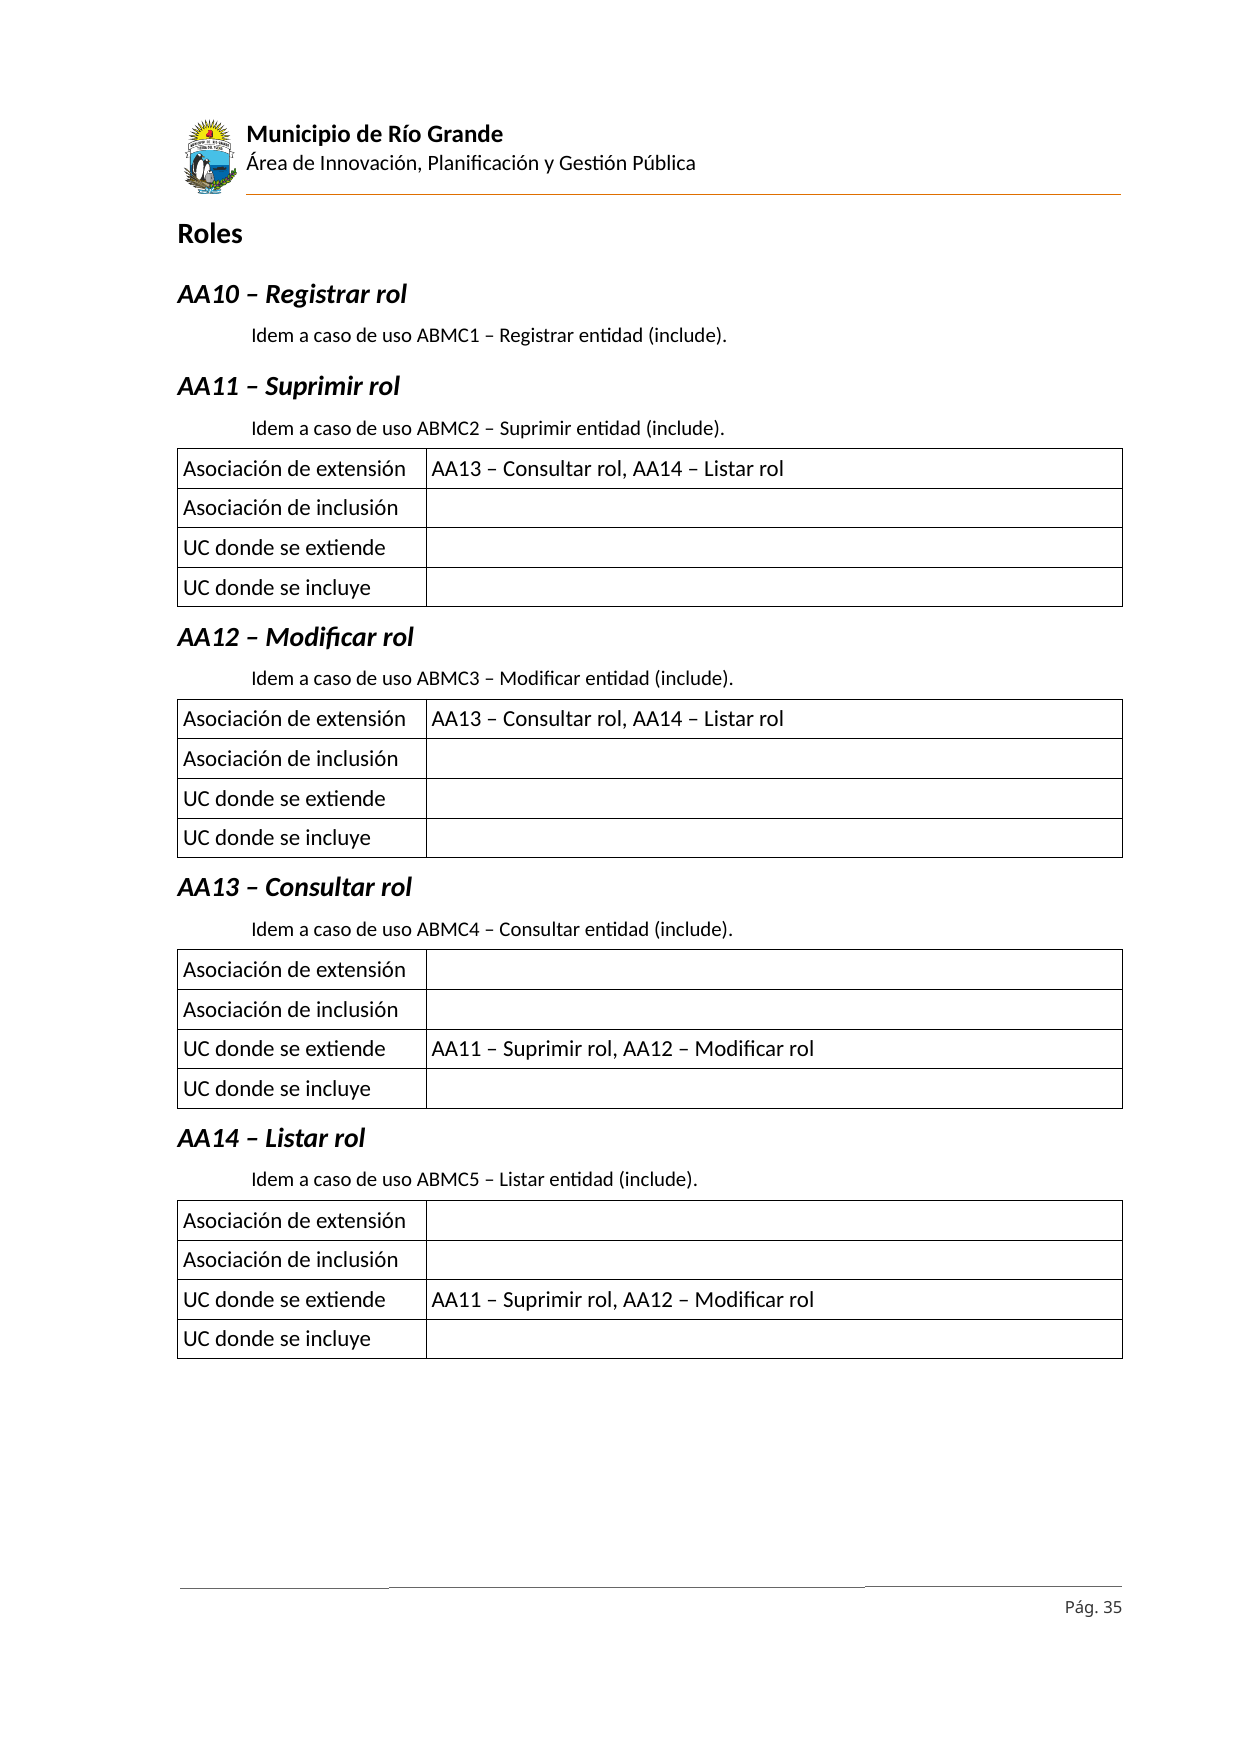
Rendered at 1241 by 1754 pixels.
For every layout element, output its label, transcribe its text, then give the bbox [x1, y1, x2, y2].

table_cell [427, 779, 1122, 817]
table_cell [427, 489, 1122, 527]
table_cell AA11 – Suprimir rol, AA12 – Modificar rol [427, 1030, 1122, 1068]
table_cell UC donde se extiende [178, 528, 426, 567]
table_cell UC donde se incluye [178, 1069, 426, 1108]
table_cell Asociación de inclusión [178, 1241, 426, 1279]
table_cell UC donde se extiende [178, 1030, 426, 1068]
table_cell Asociación de inclusión [178, 990, 426, 1028]
subtitle AA11 – Suprimir rol [177, 368, 1122, 402]
table_header Asociación de extensión [178, 950, 426, 989]
text Idem a caso de uso ABMC3 – Modificar entidad (include). [177, 665, 1122, 691]
table_cell [427, 568, 1122, 606]
table_cell [427, 819, 1122, 857]
table_cell UC donde se incluye [178, 819, 426, 857]
subtitle Roles [177, 215, 1122, 251]
table_header Asociación de extensión [178, 700, 426, 738]
table_cell [427, 1320, 1122, 1358]
table_cell [427, 1069, 1122, 1108]
table_cell Asociación de inclusión [178, 489, 426, 527]
table_header Asociación de extensión [178, 449, 426, 488]
table_header [427, 950, 1122, 989]
subtitle AA13 – Consultar rol [177, 869, 1122, 903]
table_cell Asociación de inclusión [178, 739, 426, 778]
subtitle AA10 – Registrar rol [177, 276, 1122, 310]
table_cell UC donde se extiende [178, 1280, 426, 1319]
subtitle AA12 – Modificar rol [177, 619, 1122, 653]
text Idem a caso de uso ABMC4 – Consultar entidad (include). [177, 916, 1122, 941]
table_cell [427, 739, 1122, 778]
table_header AA13 – Consultar rol, AA14 – Listar rol [427, 449, 1122, 488]
text Idem a caso de uso ABMC5 – Listar entidad (include). [177, 1167, 1122, 1192]
text Idem a caso de uso ABMC1 – Registrar entidad (include). [177, 322, 1122, 348]
table_cell [427, 1241, 1122, 1279]
table_header AA13 – Consultar rol, AA14 – Listar rol [427, 700, 1122, 738]
text Idem a caso de uso ABMC2 – Suprimir entidad (include). [177, 415, 1122, 440]
table_cell UC donde se incluye [178, 1320, 426, 1358]
table_cell [427, 528, 1122, 567]
table_cell [427, 990, 1122, 1028]
subtitle AA14 – Listar rol [177, 1120, 1122, 1154]
table_header Asociación de extensión [178, 1201, 426, 1239]
table_cell AA11 – Suprimir rol, AA12 – Modificar rol [427, 1280, 1122, 1319]
table_cell UC donde se extiende [178, 779, 426, 817]
table_header [427, 1201, 1122, 1239]
table_cell UC donde se incluye [178, 568, 426, 606]
